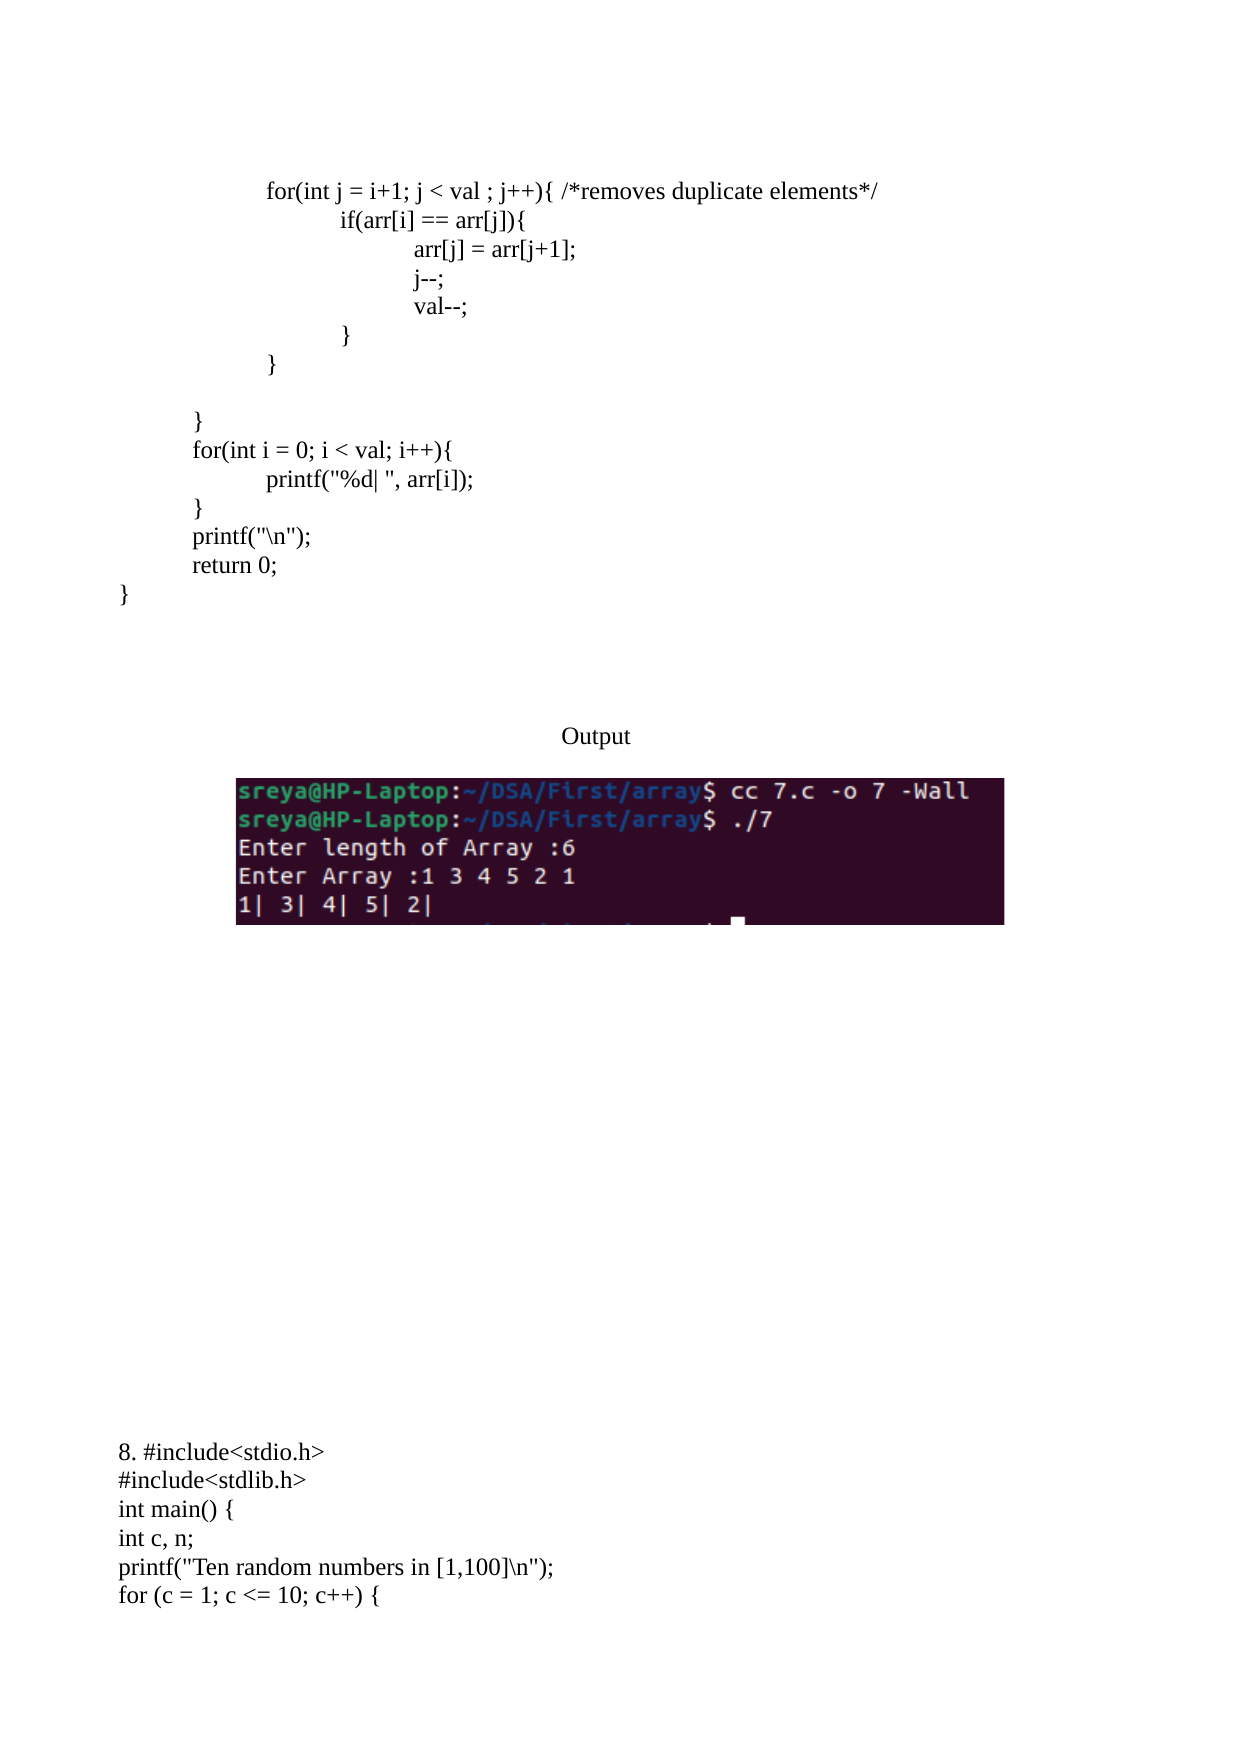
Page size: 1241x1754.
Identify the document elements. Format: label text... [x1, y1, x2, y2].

text arr[j] = arr[j+1]; [118, 234, 1122, 263]
text for(int j = i+1; j < val ; j++){ /*removes duplicate elements*/ [118, 176, 1122, 205]
text val--; [118, 291, 1122, 320]
text if(arr[i] == arr[j]){ [118, 205, 1122, 234]
picture [235, 778, 1005, 925]
text for (c = 1; c <= 10; c++) { [118, 1580, 1122, 1609]
text printf("Ten random numbers in [1,100]\n"); [118, 1552, 1122, 1580]
text 8. #include<stdio.h> [118, 1408, 1122, 1465]
text return 0; [118, 550, 1122, 579]
text int c, n; [118, 1523, 1122, 1552]
text int main() { [118, 1494, 1122, 1523]
text for(int i = 0; i < val; i++){ [118, 435, 1122, 464]
text } [118, 493, 1122, 521]
text #include<stdlib.h> [118, 1465, 1122, 1494]
text printf("%d| ", arr[i]); [118, 464, 1122, 493]
text printf("\n"); [118, 521, 1122, 550]
text } [118, 349, 1122, 378]
text } [118, 406, 1122, 435]
text } [118, 579, 1122, 608]
text Output [118, 721, 1122, 750]
text j--; [118, 263, 1122, 291]
text } [118, 320, 1122, 349]
